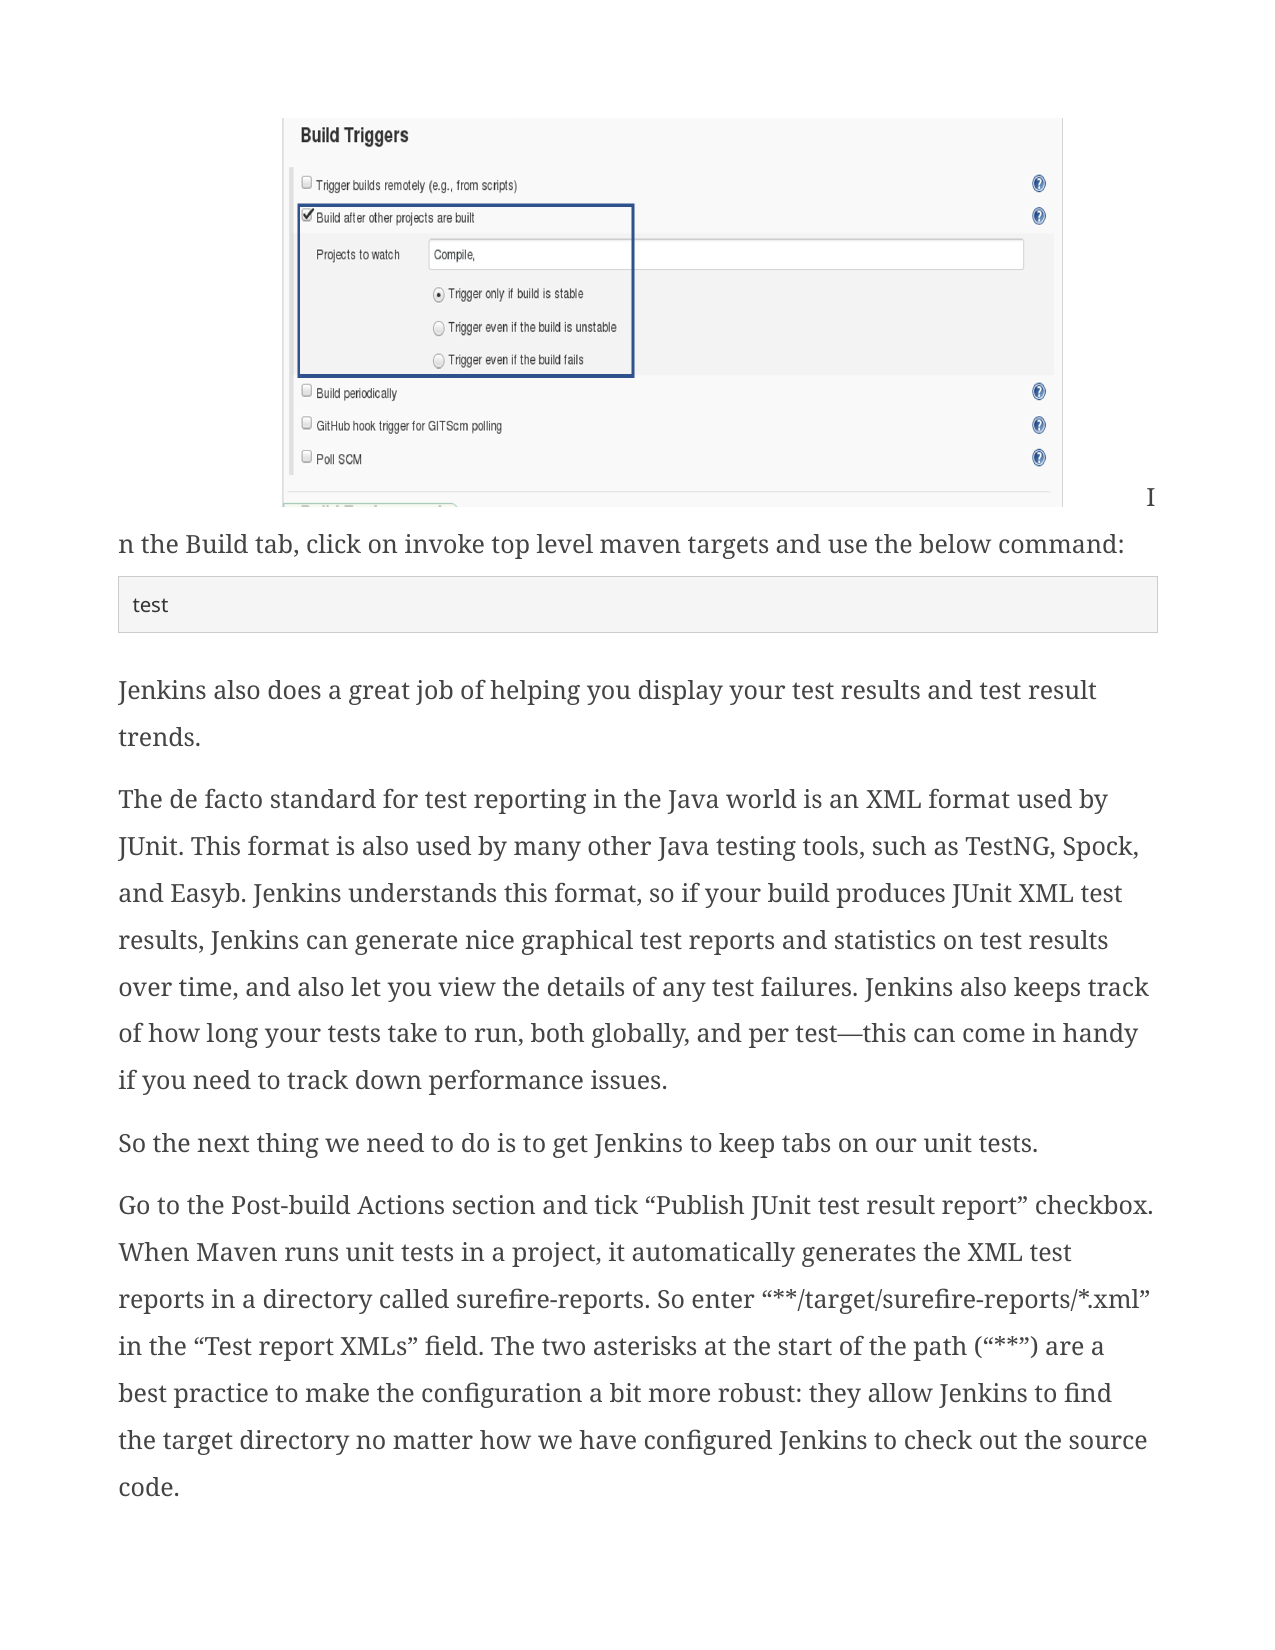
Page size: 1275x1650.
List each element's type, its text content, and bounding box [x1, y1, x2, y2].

text So the next thing we need to do is to get Jenkins to keep tabs on our unit tests. [118, 1113, 1157, 1159]
text Go to the Post-build Actions section and tick “Publish JUnit test result report” checkbox. When Maven runs unit tests in a project, it automatically generates the XML test reports in a directory called surefire-reports. So enter “**/target/surefire-reports/*.xml” in the “Test report XMLs” field. The two asterisks at the start of the path (“**”) are a best practice to make the configuration a bit more robust: they allow Jenkins to find the target directory no matter how we have configured Jenkins to check out the source code. [118, 1175, 1157, 1503]
text Jenkins also does a great job of helping you display your test results and test result trends. [118, 659, 1157, 753]
text test [119, 577, 1157, 632]
text In the Build tab, click on invoke top level maven targets and use the below command: [118, 118, 1157, 561]
text The de facto standard for test reporting in the Java world is an XML format used by JUnit. This format is also used by many other Java testing tools, such as TestNG, Spock, and Easyb. Jenkins understands this format, so if your build produces JUnit XML test results, Jenkins can generate nice graphical test reports and statistics on test results over time, and also let you view the details of any test failures. Jenkins also keeps track of how long your tests take to run, both globally, and per test—this can come in handy if you need to track down performance issues. [118, 769, 1157, 1097]
picture [118, 118, 1147, 507]
